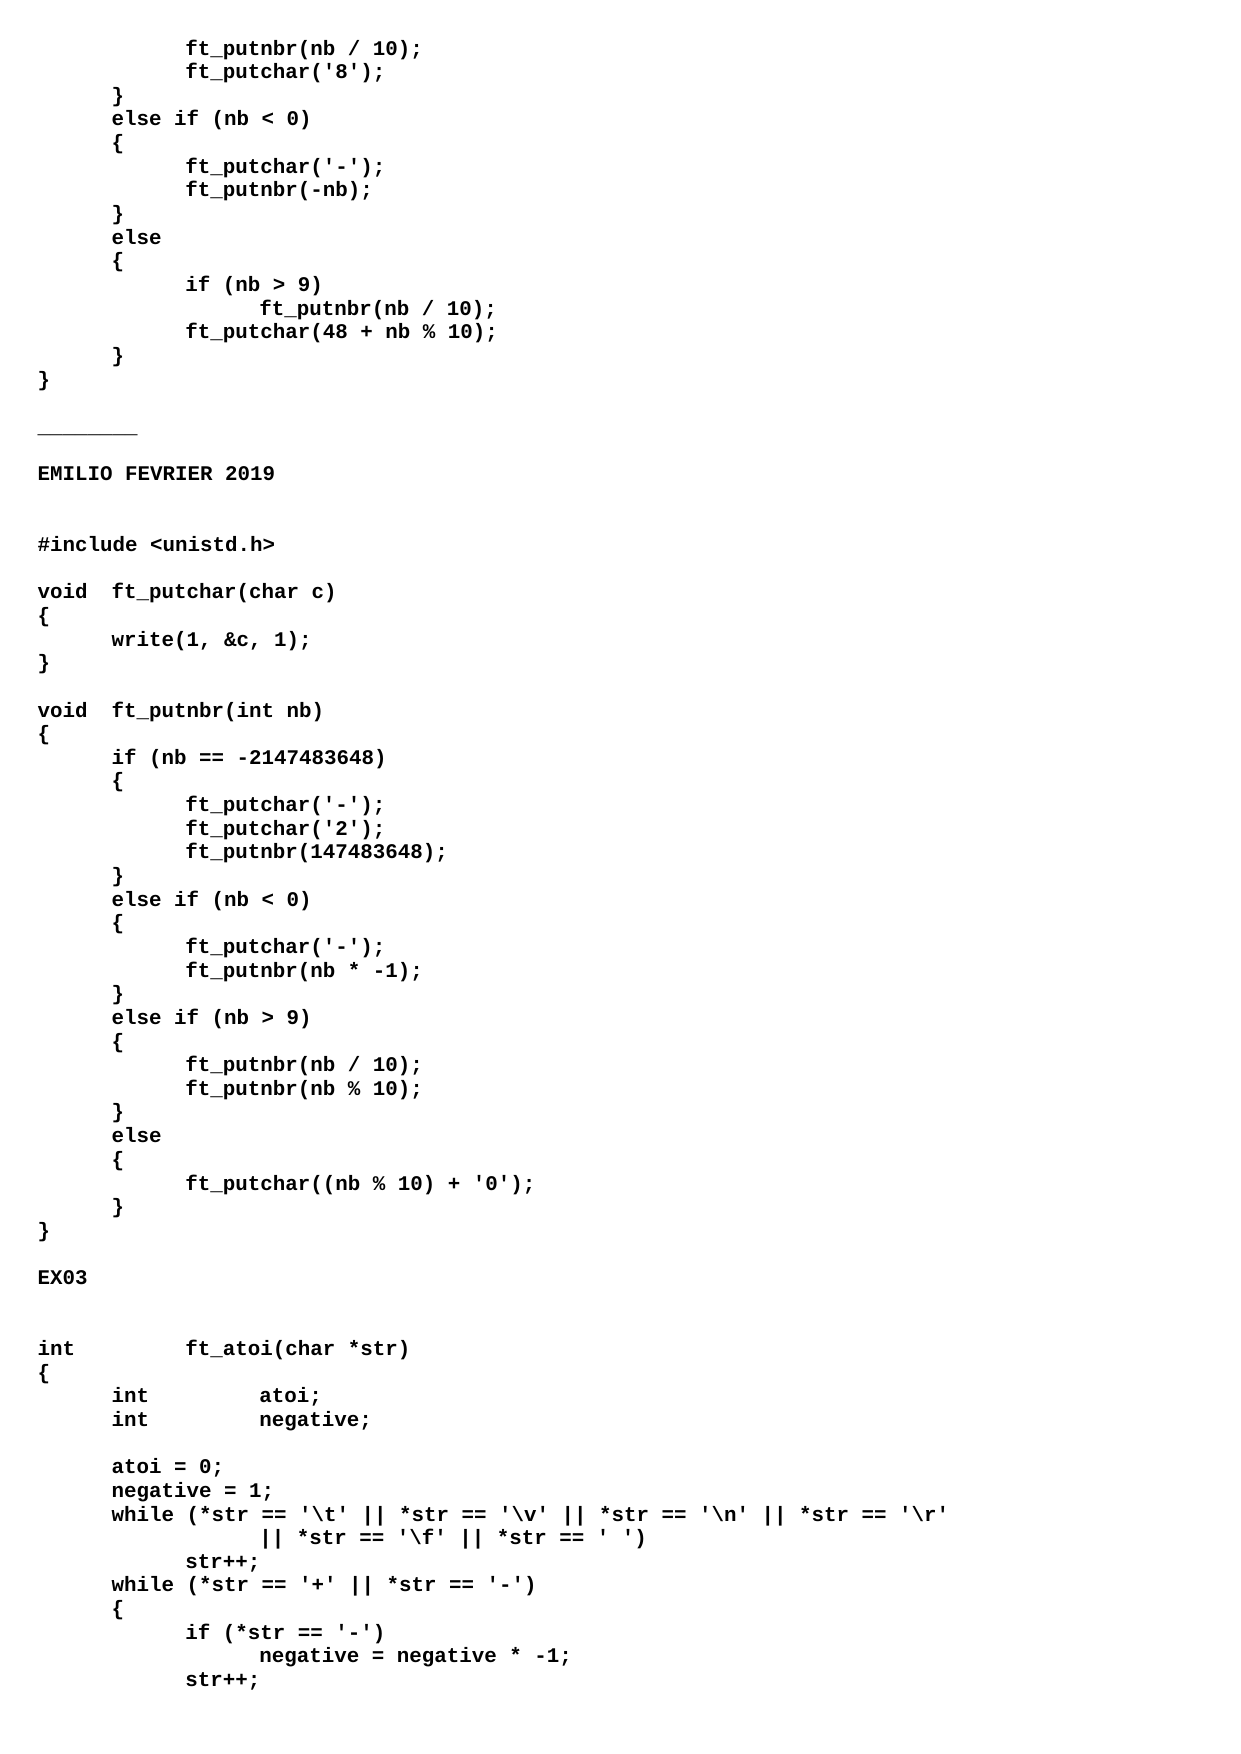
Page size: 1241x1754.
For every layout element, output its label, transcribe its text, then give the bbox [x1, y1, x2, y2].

text } [37, 865, 1122, 889]
text } [37, 1220, 1122, 1243]
text } [37, 85, 1122, 108]
text str++; [37, 1669, 1122, 1693]
text #include <unistd.h> [37, 534, 1122, 558]
text ft_putnbr(nb * -1); [37, 960, 1122, 983]
text if (*str == '-') [37, 1622, 1122, 1645]
text { [37, 250, 1122, 274]
text while (*str == '\t' || *str == '\v' || *str == '\n' || *str == '\r' [37, 1503, 1122, 1527]
text while (*str == '+' || *str == '-') [37, 1574, 1122, 1598]
text else if (nb < 0) [37, 889, 1122, 912]
text else if (nb < 0) [37, 108, 1122, 132]
text || *str == '\f' || *str == ' ') [37, 1527, 1122, 1551]
text } [37, 1196, 1122, 1220]
text int ft_atoi(char *str) [37, 1338, 1122, 1362]
text ft_putnbr(nb % 10); [37, 1078, 1122, 1102]
text { [37, 132, 1122, 156]
text else if (nb > 9) [37, 1007, 1122, 1031]
text ft_putchar(48 + nb % 10); [37, 321, 1122, 345]
text { [37, 1031, 1122, 1054]
text if (nb == -2147483648) [37, 747, 1122, 771]
text ft_putchar('-'); [37, 936, 1122, 960]
text ft_putnbr(147483648); [37, 841, 1122, 865]
text else [37, 227, 1122, 250]
text { [37, 912, 1122, 936]
text { [37, 605, 1122, 629]
text { [37, 771, 1122, 794]
text ft_putchar('-'); [37, 794, 1122, 818]
text negative = 1; [37, 1480, 1122, 1503]
text write(1, &c, 1); [37, 629, 1122, 652]
text } [37, 203, 1122, 227]
text void ft_putnbr(int nb) [37, 699, 1122, 723]
text } [37, 1102, 1122, 1125]
text str++; [37, 1551, 1122, 1574]
text ft_putchar('8'); [37, 61, 1122, 85]
text int negative; [37, 1409, 1122, 1433]
text { [37, 723, 1122, 747]
text atoi = 0; [37, 1456, 1122, 1480]
text EMILIO FEVRIER 2019 [37, 463, 1122, 487]
text ________ [37, 416, 1122, 439]
text ft_putchar('-'); [37, 156, 1122, 179]
text int atoi; [37, 1385, 1122, 1409]
text ft_putnbr(-nb); [37, 179, 1122, 203]
text ft_putnbr(nb / 10); [37, 298, 1122, 321]
text EX03 [37, 1267, 1122, 1291]
text { [37, 1149, 1122, 1172]
text } [37, 652, 1122, 676]
text ft_putnbr(nb / 10); [37, 37, 1122, 61]
text if (nb > 9) [37, 274, 1122, 298]
text else [37, 1125, 1122, 1149]
text void ft_putchar(char c) [37, 581, 1122, 605]
text ft_putchar((nb % 10) + '0'); [37, 1172, 1122, 1196]
text } [37, 368, 1122, 392]
text } [37, 983, 1122, 1007]
text { [37, 1362, 1122, 1385]
text ft_putnbr(nb / 10); [37, 1054, 1122, 1078]
text negative = negative * -1; [37, 1645, 1122, 1669]
text ft_putchar('2'); [37, 818, 1122, 841]
text } [37, 345, 1122, 368]
text { [37, 1598, 1122, 1622]
